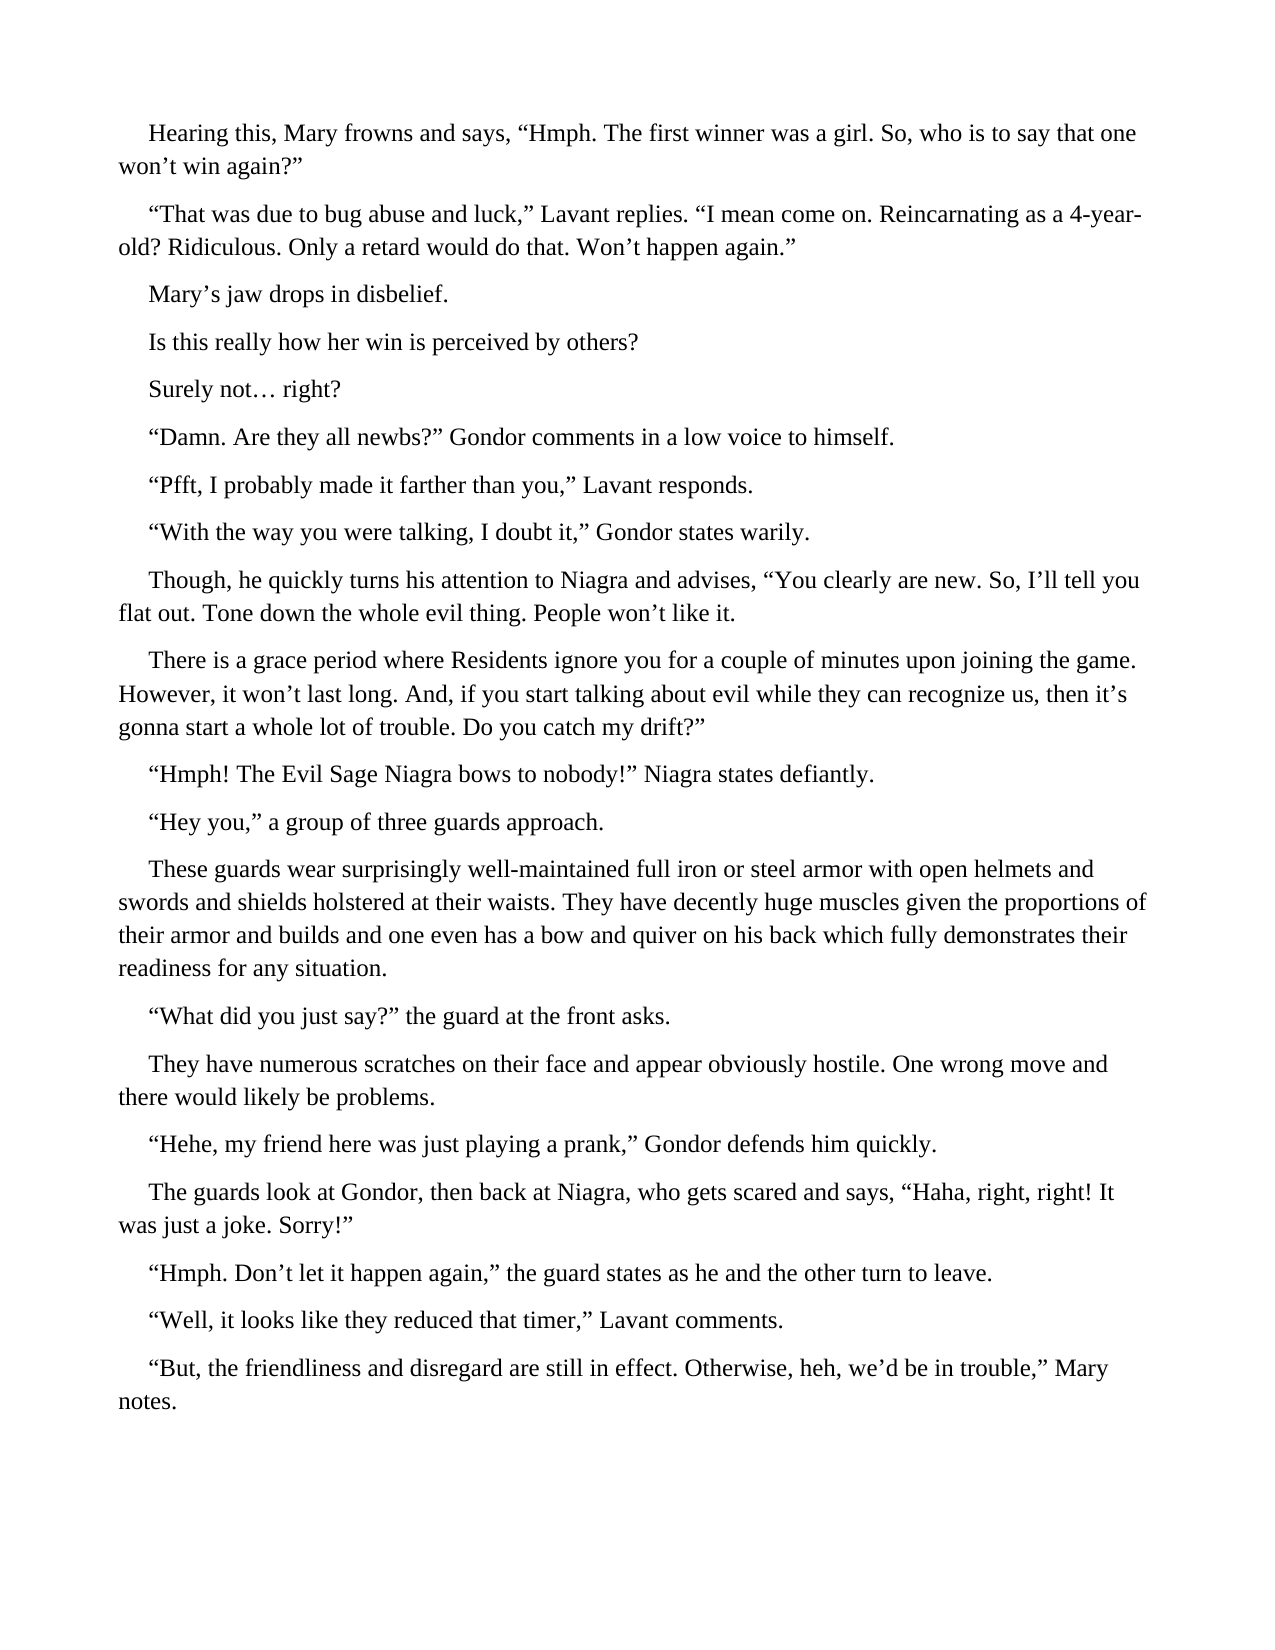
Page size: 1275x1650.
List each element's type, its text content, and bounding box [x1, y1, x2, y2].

text Mary’s jaw drops in disbelief. [118, 279, 1157, 308]
text “Hmph! The Evil Sage Niagra bows to nobody!” Niagra states defiantly. [118, 759, 1157, 788]
text There is a grace period where Residents ignore you for a couple of minutes upon joining the game. However, it won’t last long. And, if you start talking about evil while they can recognize us, then it’s gonna start a whole lot of trouble. Do you catch my drift?” [118, 646, 1157, 740]
text “Hehe, my friend here was just playing a prank,” Gondor defends him quickly. [118, 1129, 1157, 1158]
text “That was due to bug abuse and luck,” Lavant replies. “I mean come on. Reincarnating as a 4-year-old? Ridiculous. Only a retard would do that. Won’t happen again.” [118, 199, 1157, 261]
text “Pfft, I probably made it farther than you,” Lavant responds. [118, 470, 1157, 498]
text “Well, it looks like they reduced that timer,” Lavant comments. [118, 1305, 1157, 1334]
text They have numerous scratches on their face and appear obviously hostile. One wrong move and there would likely be problems. [118, 1049, 1157, 1111]
text “But, the friendliness and disregard are still in effect. Otherwise, heh, we’d be in trouble,” Mary notes. [118, 1353, 1157, 1414]
text These guards wear surprisingly well-maintained full iron or steel armor with open helmets and swords and shields holstered at their waists. They have decently huge muscles given the proportions of their armor and builds and one even has a bow and quiver on his back which fully demonstrates their readiness for any situation. [118, 854, 1157, 982]
text “Damn. Are they all newbs?” Gondor comments in a low voice to himself. [118, 422, 1157, 451]
text Is this really how her win is perceived by others? [118, 327, 1157, 356]
text “Hmph. Don’t let it happen again,” the guard states as he and the other turn to leave. [118, 1258, 1157, 1286]
text Hearing this, Mary frowns and says, “Hmph. The first winner was a girl. So, who is to say that one won’t win again?” [118, 118, 1157, 180]
text “With the way you were talking, I doubt it,” Gondor states warily. [118, 517, 1157, 546]
text “Hey you,” a group of three guards approach. [118, 807, 1157, 836]
text Surely not… right? [118, 374, 1157, 403]
text “What did you just say?” the guard at the front asks. [118, 1001, 1157, 1030]
text Though, he quickly turns his attention to Niagra and advises, “You clearly are new. So, I’ll tell you flat out. Tone down the whole evil thing. People won’t like it. [118, 565, 1157, 627]
text The guards look at Gondor, then back at Niagra, who gets scared and says, “Haha, right, right! It was just a joke. Sorry!” [118, 1177, 1157, 1239]
